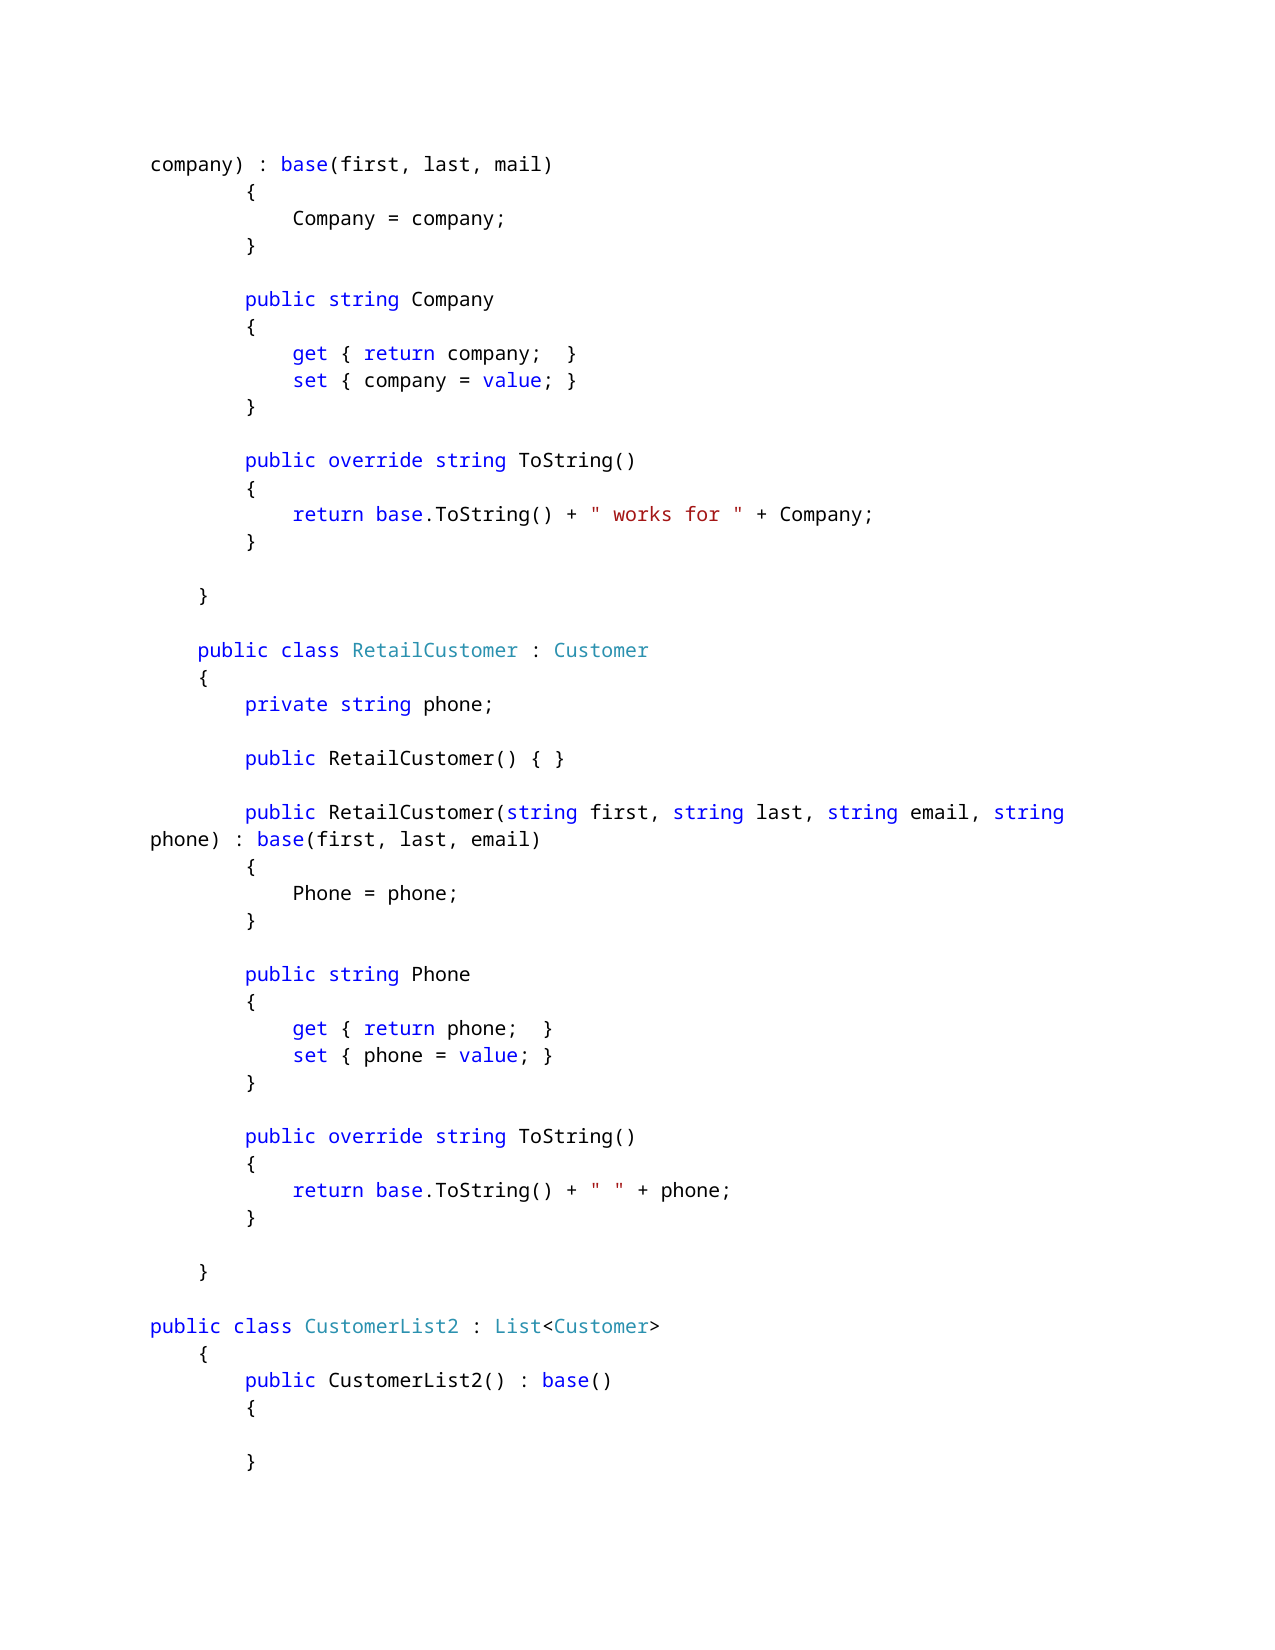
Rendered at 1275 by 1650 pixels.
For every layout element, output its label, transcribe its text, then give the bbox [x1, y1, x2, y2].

text { [150, 1339, 1125, 1366]
text get { return company; } [150, 339, 1125, 366]
text public override string ToString() [150, 1122, 1125, 1149]
text get { return phone; } [150, 1014, 1125, 1041]
text public RetailCustomer() { } [150, 744, 1125, 772]
text public string Phone [150, 960, 1125, 987]
text return base.ToString() + " works for " + Company; [150, 501, 1125, 528]
text public class RetailCustomer : Customer [150, 637, 1125, 664]
text { [150, 474, 1125, 501]
text Company = company; [150, 204, 1125, 231]
text company) : base(first, last, mail) [150, 150, 1125, 177]
text } [150, 1447, 1125, 1474]
text } [150, 1257, 1125, 1284]
text public RetailCustomer(string first, string last, string email, string phone) : base(first, last, email) [150, 798, 1125, 852]
text } [150, 906, 1125, 933]
text public CustomerList2() : base() [150, 1366, 1125, 1393]
text } [150, 231, 1125, 258]
text public class CustomerList2 : List<Customer> [150, 1312, 1125, 1339]
text { [150, 312, 1125, 339]
text Phone = phone; [150, 879, 1125, 906]
text } [150, 528, 1125, 555]
text } [150, 1203, 1125, 1230]
text } [150, 582, 1125, 609]
text { [150, 177, 1125, 204]
text set { company = value; } [150, 366, 1125, 393]
text public string Company [150, 285, 1125, 312]
text } [150, 393, 1125, 420]
text { [150, 987, 1125, 1014]
text return base.ToString() + " " + phone; [150, 1176, 1125, 1203]
text } [150, 1068, 1125, 1095]
text { [150, 1149, 1125, 1176]
text private string phone; [150, 691, 1125, 718]
text { [150, 664, 1125, 691]
text { [150, 852, 1125, 879]
text set { phone = value; } [150, 1041, 1125, 1068]
text public override string ToString() [150, 447, 1125, 474]
text { [150, 1393, 1125, 1420]
